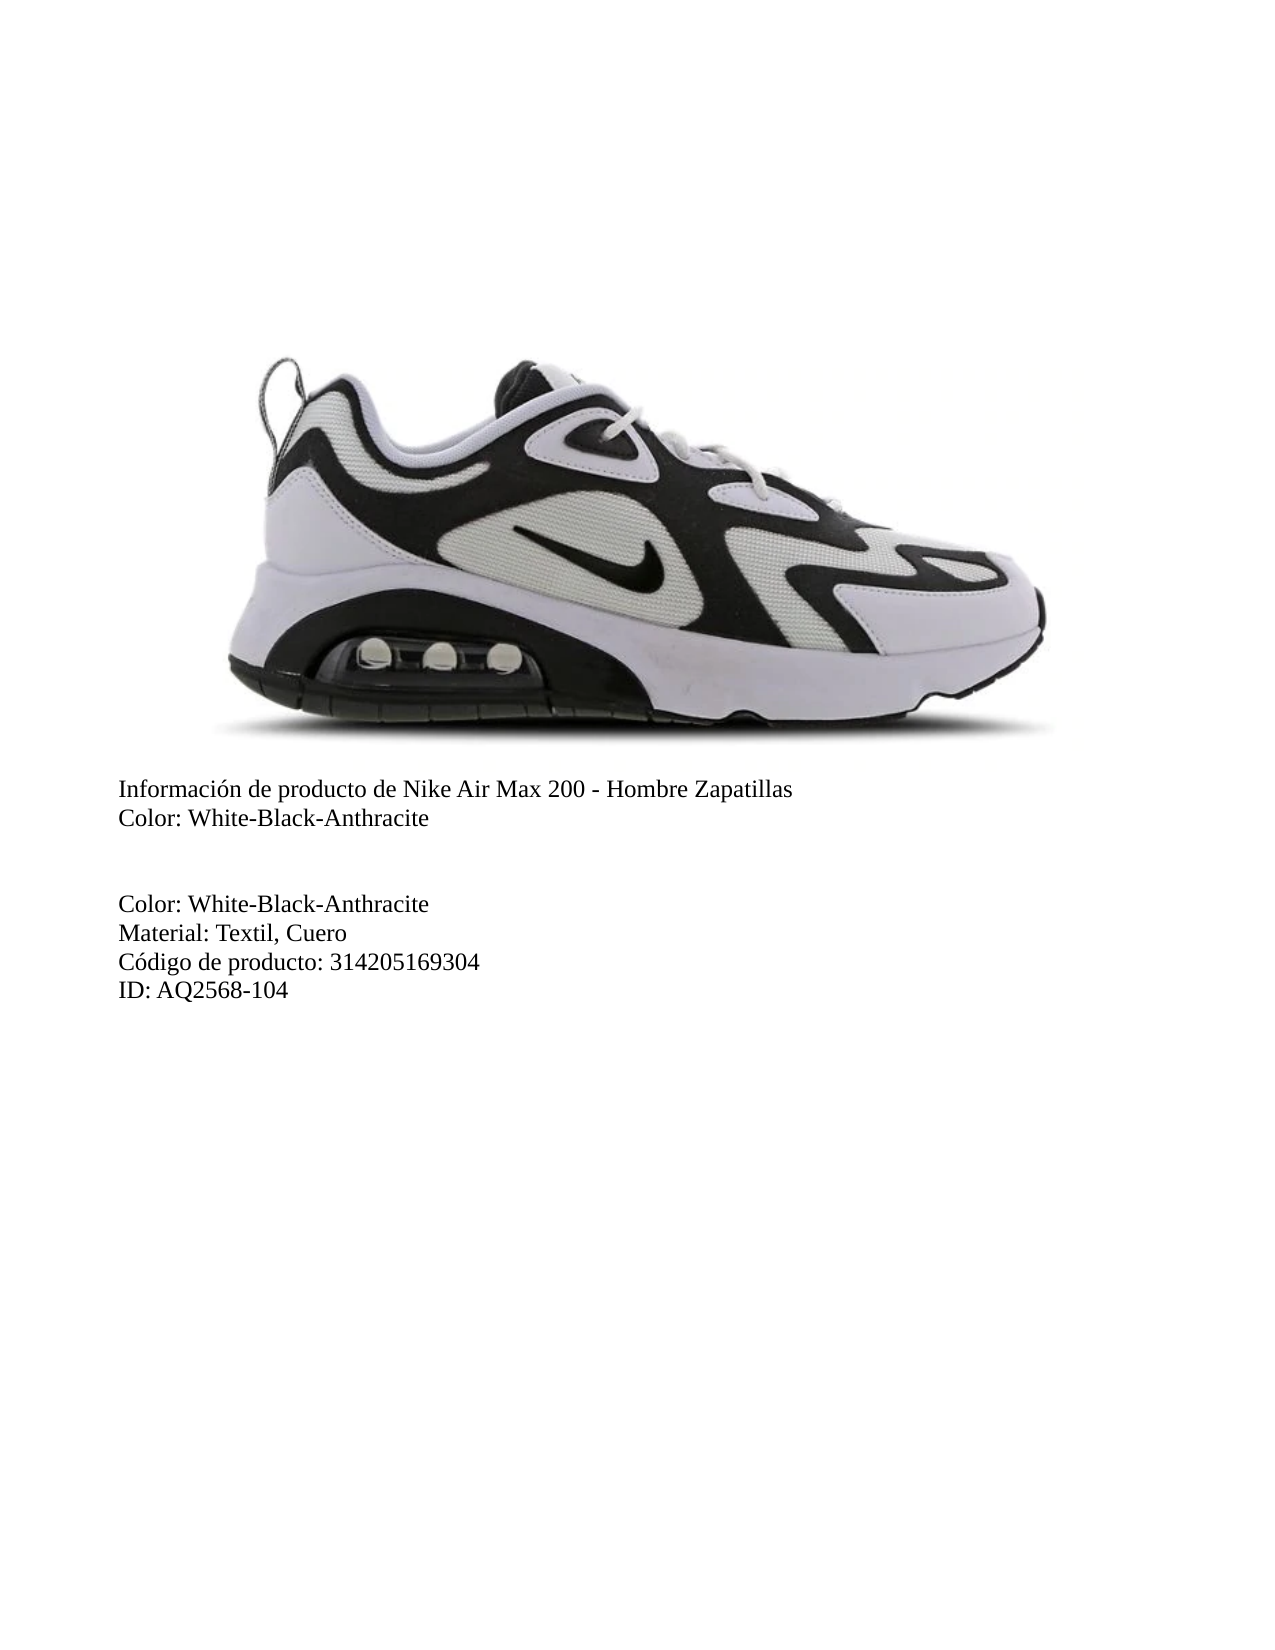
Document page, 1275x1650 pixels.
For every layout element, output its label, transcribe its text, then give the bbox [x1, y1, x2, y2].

picture [182, 118, 1090, 775]
text Información de producto de Nike Air Max 200 - Hombre Zapatillas [118, 118, 1157, 803]
text Código de producto: 314205169304 [118, 947, 1157, 975]
text Material: Textil, Cuero [118, 918, 1157, 947]
text Color: White-Black-Anthracite [118, 803, 1157, 832]
text ID: AQ2568-104 [118, 975, 1157, 1004]
text Color: White-Black-Anthracite [118, 889, 1157, 918]
